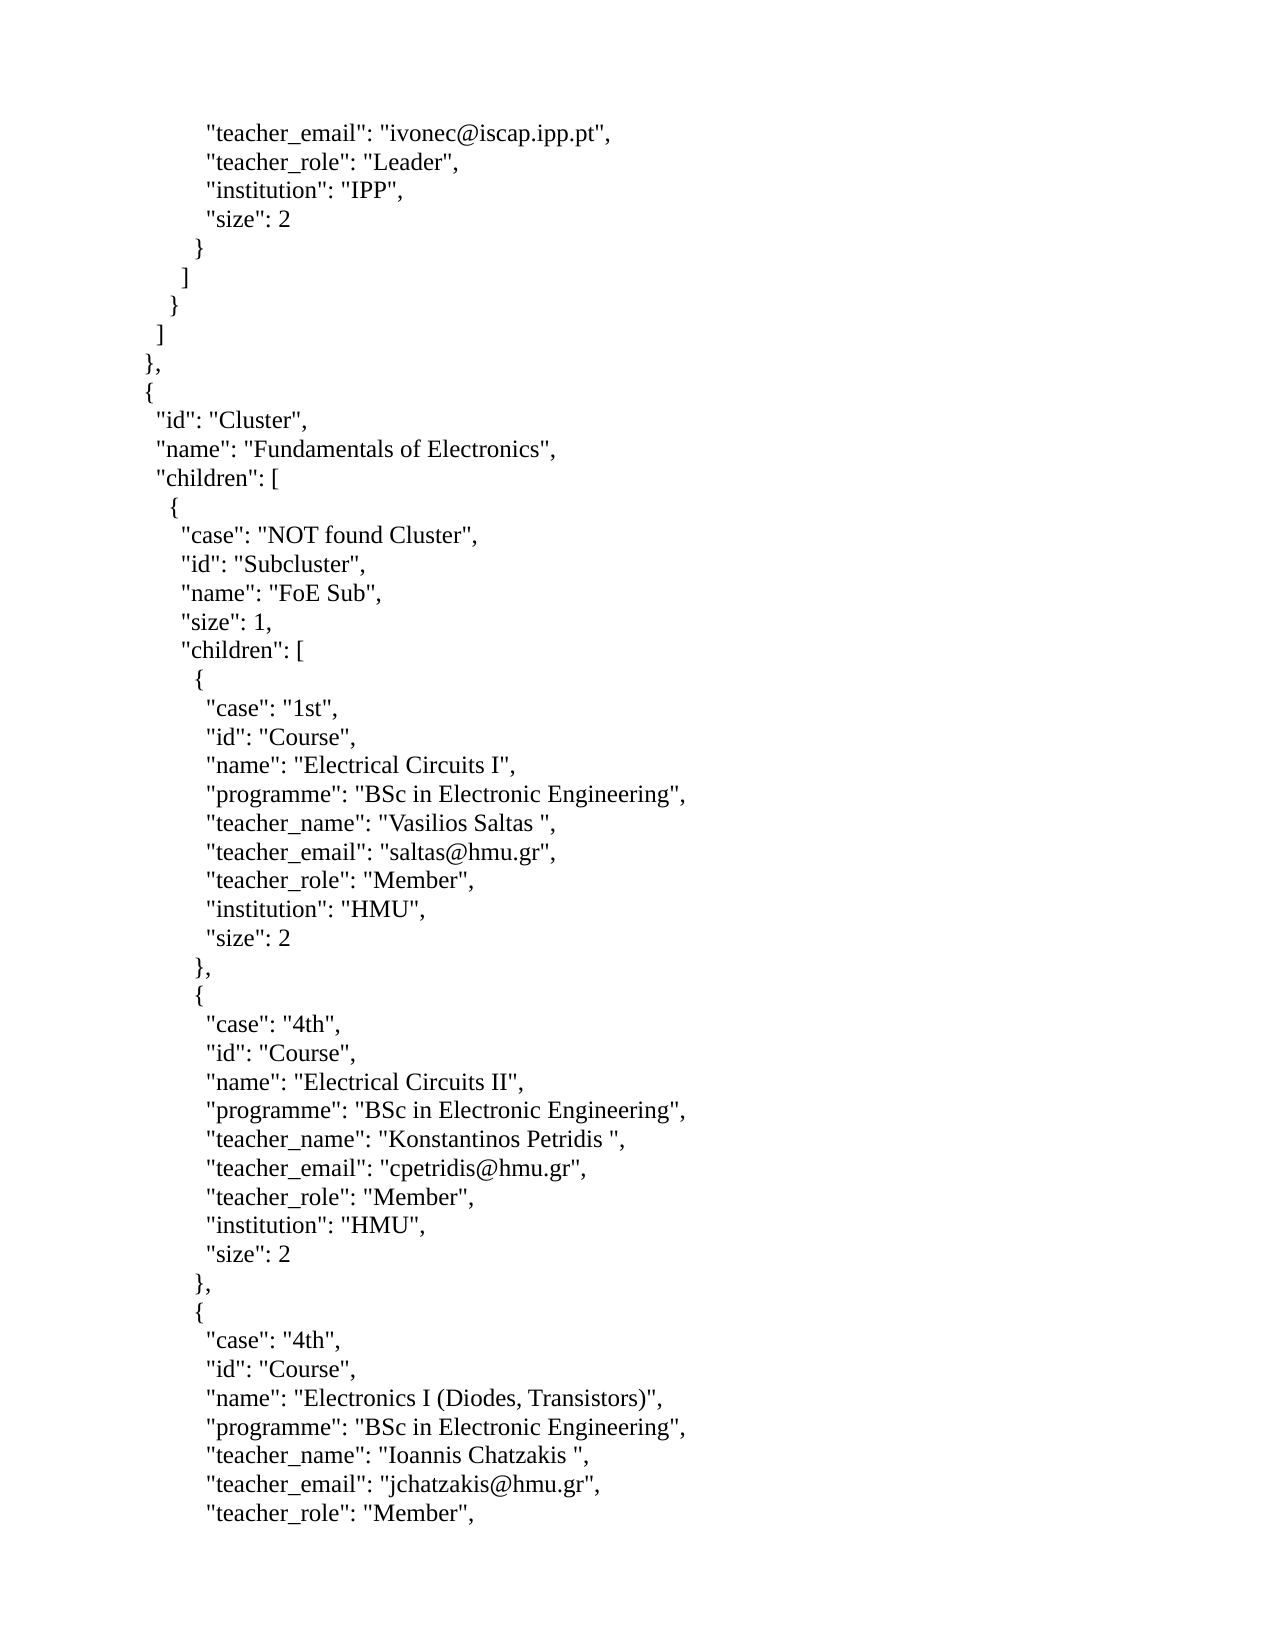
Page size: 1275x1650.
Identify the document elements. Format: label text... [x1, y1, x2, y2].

text "programme": "BSc in Electronic Engineering", [118, 779, 1157, 808]
text "size": 2 [118, 204, 1157, 233]
text "teacher_role": "Member", [118, 1498, 1157, 1527]
text "name": "Electrical Circuits I", [118, 751, 1157, 779]
text "size": 2 [118, 923, 1157, 952]
text }, [118, 1268, 1157, 1297]
text "name": "Electronics I (Diodes, Transistors)", [118, 1383, 1157, 1412]
text "institution": "IPP", [118, 176, 1157, 204]
text "teacher_name": "Vasilios Saltas ", [118, 808, 1157, 837]
text "teacher_email": "cpetridis@hmu.gr", [118, 1153, 1157, 1182]
text "children": [ [118, 636, 1157, 664]
text "teacher_name": "Ioannis Chatzakis ", [118, 1441, 1157, 1469]
text ] [118, 262, 1157, 291]
text { [118, 377, 1157, 406]
text { [118, 664, 1157, 693]
text ] [118, 319, 1157, 348]
text { [118, 492, 1157, 521]
text "programme": "BSc in Electronic Engineering", [118, 1412, 1157, 1441]
text { [118, 981, 1157, 1009]
text "teacher_email": "jchatzakis@hmu.gr", [118, 1469, 1157, 1498]
text } [118, 291, 1157, 319]
text "institution": "HMU", [118, 1211, 1157, 1239]
text "teacher_email": "saltas@hmu.gr", [118, 837, 1157, 866]
text "case": "4th", [118, 1009, 1157, 1038]
text "teacher_role": "Member", [118, 1182, 1157, 1211]
text "teacher_role": "Member", [118, 866, 1157, 894]
text "id": "Course", [118, 722, 1157, 751]
text "case": "NOT found Cluster", [118, 521, 1157, 549]
text "name": "FoE Sub", [118, 578, 1157, 607]
text "teacher_role": "Leader", [118, 147, 1157, 176]
text "id": "Course", [118, 1354, 1157, 1383]
text "children": [ [118, 463, 1157, 492]
text "institution": "HMU", [118, 894, 1157, 923]
text "name": "Electrical Circuits II", [118, 1067, 1157, 1096]
text "name": "Fundamentals of Electronics", [118, 434, 1157, 463]
text } [118, 233, 1157, 262]
text "case": "1st", [118, 693, 1157, 722]
text "id": "Cluster", [118, 406, 1157, 434]
text "size": 1, [118, 607, 1157, 636]
text "teacher_email": "ivonec@iscap.ipp.pt", [118, 118, 1157, 147]
text "id": "Course", [118, 1038, 1157, 1067]
text "size": 2 [118, 1239, 1157, 1268]
text "id": "Subcluster", [118, 549, 1157, 578]
text { [118, 1297, 1157, 1326]
text "case": "4th", [118, 1326, 1157, 1354]
text "teacher_name": "Konstantinos Petridis ", [118, 1124, 1157, 1153]
text }, [118, 348, 1157, 377]
text }, [118, 952, 1157, 981]
text "programme": "BSc in Electronic Engineering", [118, 1096, 1157, 1124]
